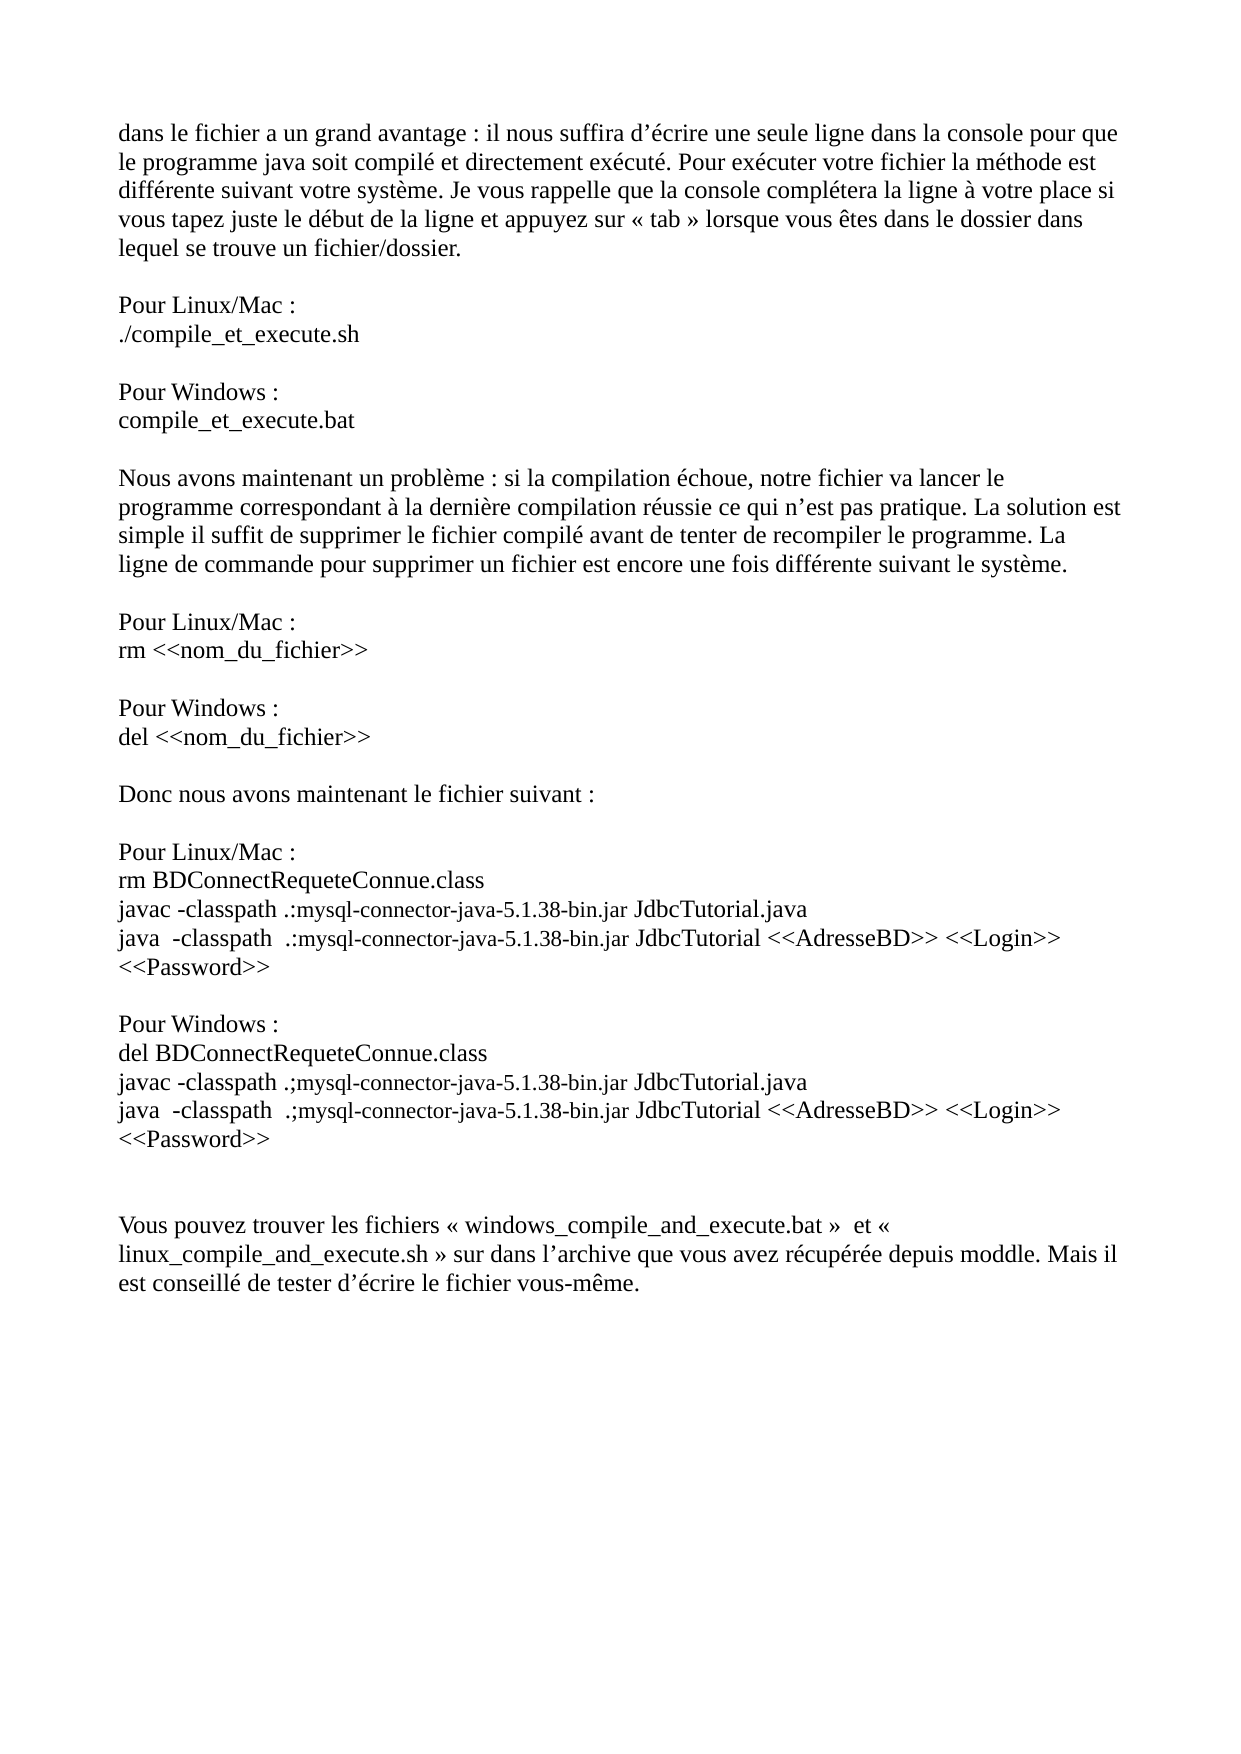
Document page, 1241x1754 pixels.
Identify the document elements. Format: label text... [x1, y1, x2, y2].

text dans le fichier a un grand avantage : il nous suffira d’écrire une seule ligne dans la console pour que le programme java soit compilé et directement exécuté. Pour exécuter votre fichier la méthode est différente suivant votre système. Je vous rappelle que la console complétera la ligne à votre place si vous tapez juste le début de la ligne et appuyez sur « tab » lorsque vous êtes dans le dossier dans lequel se trouve un fichier/dossier. [118, 118, 1122, 262]
text Pour Windows : [118, 693, 1122, 722]
text compile_et_execute.bat [118, 406, 1122, 434]
text javac -classpath .;mysql-connector-java-5.1.38-bin.jar JdbcTutorial.java [118, 1067, 1122, 1096]
text Pour Windows : [118, 377, 1122, 406]
text rm <<nom_du_fichier>> [118, 636, 1122, 664]
text Pour Linux/Mac : [118, 837, 1122, 866]
text Pour Linux/Mac : [118, 291, 1122, 319]
text Vous pouvez trouver les fichiers « windows_compile_and_execute.bat » et « linux_compile_and_execute.sh » sur dans l’archive que vous avez récupérée depuis moddle. Mais il est conseillé de tester d’écrire le fichier vous-même. [118, 1211, 1122, 1297]
text java -classpath .:mysql-connector-java-5.1.38-bin.jar JdbcTutorial <<AdresseBD>> <<Login>> <<Password>> [118, 923, 1122, 981]
text javac -classpath .:mysql-connector-java-5.1.38-bin.jar JdbcTutorial.java [118, 894, 1122, 923]
text java -classpath .;mysql-connector-java-5.1.38-bin.jar JdbcTutorial <<AdresseBD>> <<Login>> <<Password>> [118, 1096, 1122, 1153]
text Donc nous avons maintenant le fichier suivant : [118, 779, 1122, 808]
text ./compile_et_execute.sh [118, 319, 1122, 348]
text rm BDConnectRequeteConnue.class [118, 866, 1122, 894]
text Pour Windows : [118, 1009, 1122, 1038]
text del <<nom_du_fichier>> [118, 722, 1122, 751]
text Pour Linux/Mac : [118, 607, 1122, 636]
text del BDConnectRequeteConnue.class [118, 1038, 1122, 1067]
text Nous avons maintenant un problème : si la compilation échoue, notre fichier va lancer le programme correspondant à la dernière compilation réussie ce qui n’est pas pratique. La solution est simple il suffit de supprimer le fichier compilé avant de tenter de recompiler le programme. La ligne de commande pour supprimer un fichier est encore une fois différente suivant le système. [118, 463, 1122, 578]
